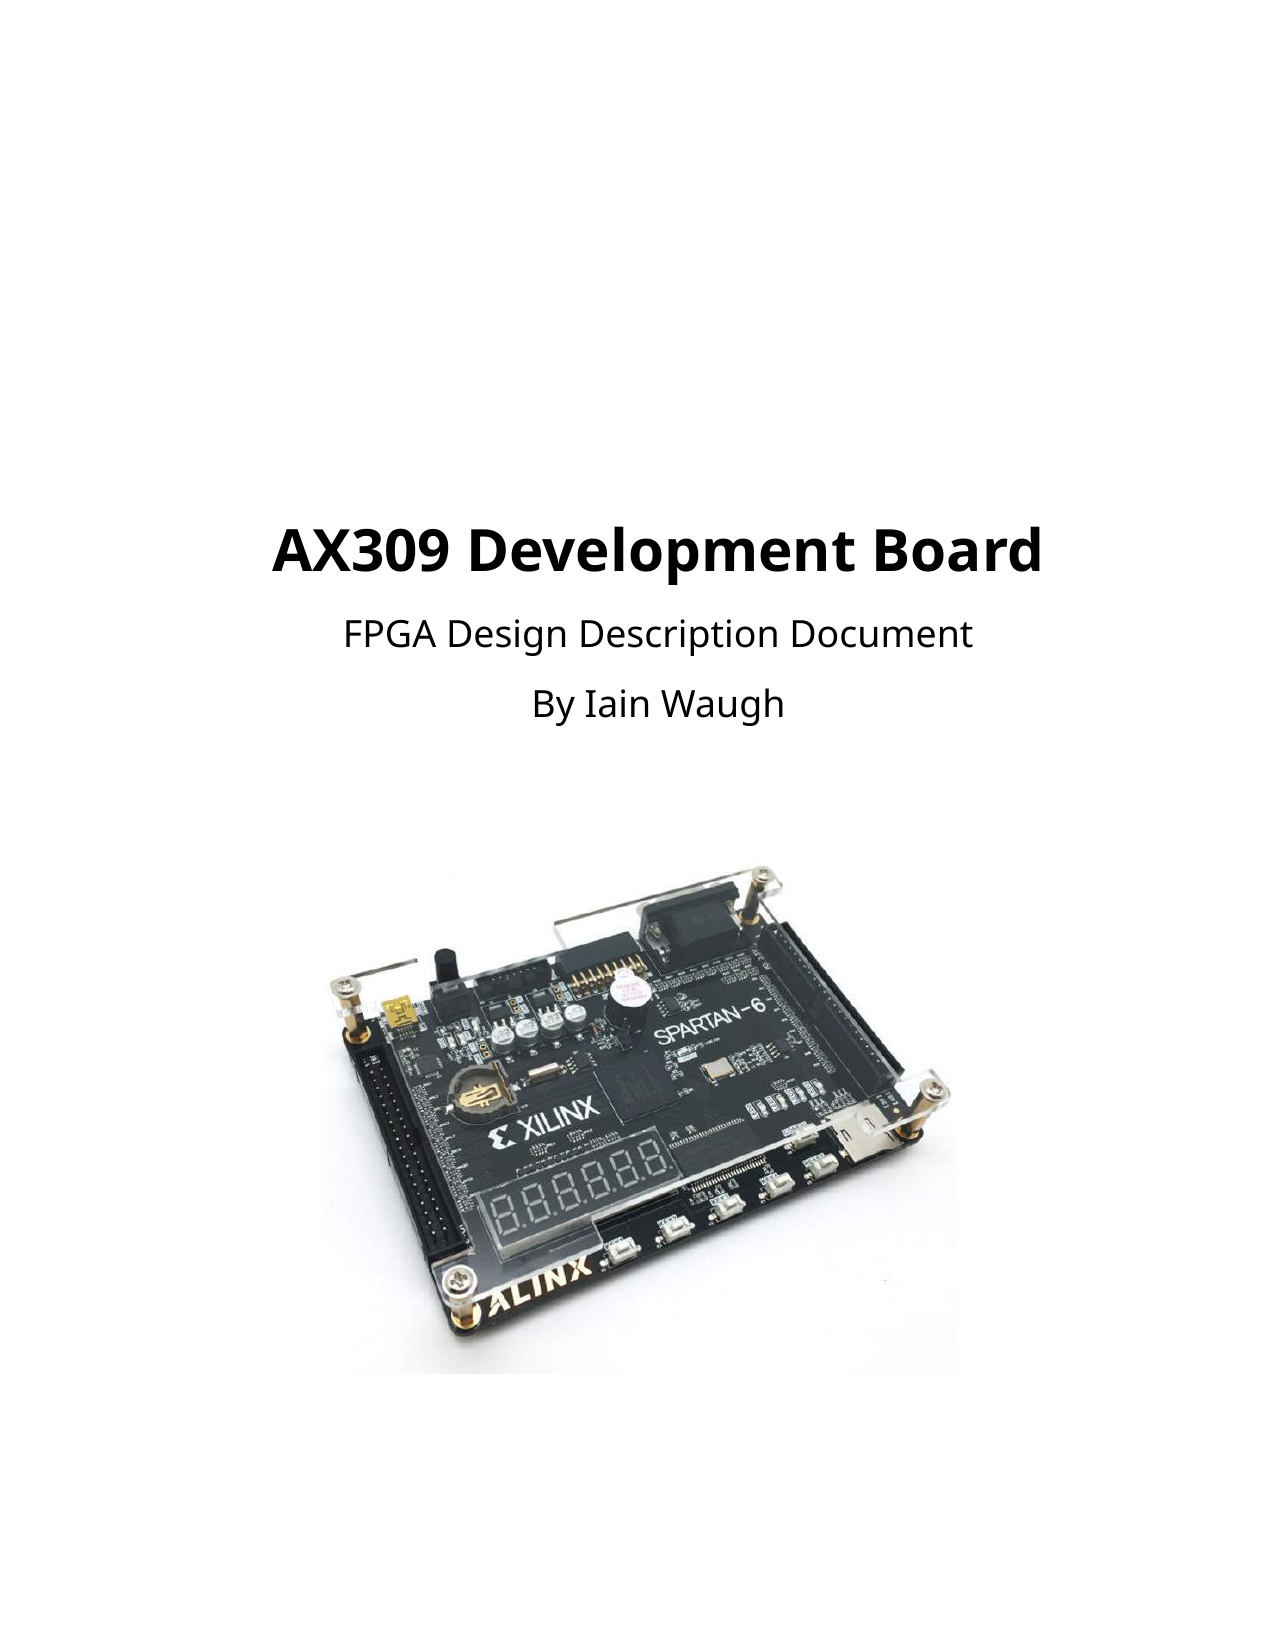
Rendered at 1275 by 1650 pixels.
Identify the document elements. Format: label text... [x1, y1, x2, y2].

picture [319, 857, 956, 1374]
subtitle FPGA Design Description Document [159, 608, 1157, 659]
title AX309 Development Board [159, 509, 1157, 589]
subtitle By Iain Waugh [159, 677, 1157, 728]
